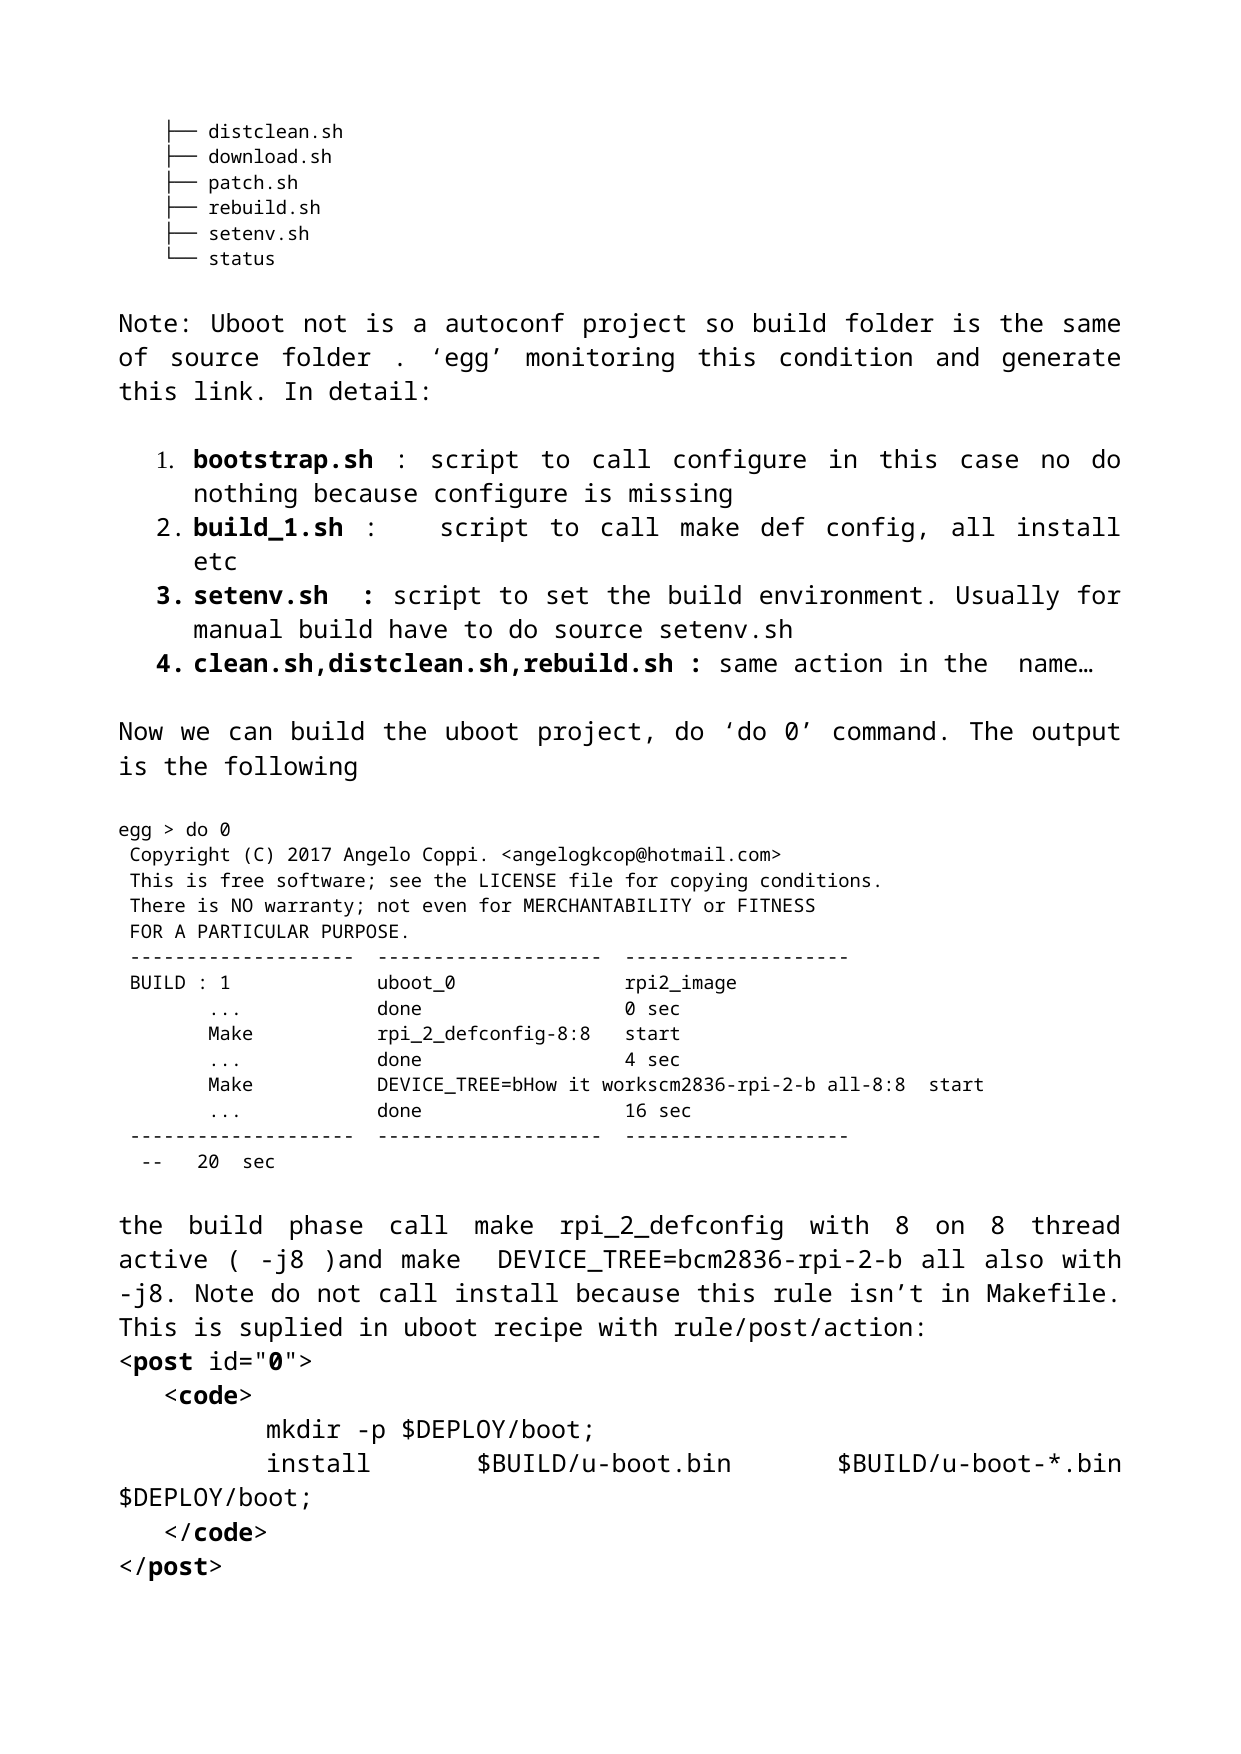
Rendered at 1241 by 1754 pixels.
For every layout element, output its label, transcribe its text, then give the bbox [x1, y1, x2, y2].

text This is free software; see the LICENSE file for copying conditions. [118, 867, 1122, 893]
text ├── patch.sh [118, 169, 1122, 195]
list bootstrap.sh : script to call configure in this case no do nothing because configure is missing [156, 442, 1122, 510]
text └── status [118, 246, 1122, 271]
text Now we can build the uboot project, do ‘do 0’ command. The output is the following [118, 714, 1122, 782]
text </code> [118, 1514, 1122, 1548]
text -- 20 sec [118, 1148, 1122, 1173]
text FOR A PARTICULAR PURPOSE. [118, 918, 1122, 944]
list setenv.sh : script to set the build environment. Usually for manual build have to do source setenv.sh [156, 578, 1122, 646]
text <code> [118, 1378, 1122, 1412]
text <post id="0"> [118, 1344, 1122, 1378]
text ├── distclean.sh [118, 118, 1122, 144]
text -------------------- -------------------- -------------------- [118, 1122, 1122, 1148]
text Make DEVICE_TREE=bHow it workscm2836-rpi-2-b all-8:8 start [118, 1071, 1122, 1097]
text BUILD : 1 uboot_0 rpi2_image [118, 969, 1122, 995]
text Note: Uboot not is a autoconf project so build folder is the same of source folder . ‘egg’ monitoring this condition and generate this link. In detail: [118, 305, 1122, 407]
text egg > do 0 [118, 816, 1122, 842]
text </post> [118, 1548, 1122, 1582]
text There is NO warranty; not even for MERCHANTABILITY or FITNESS [118, 893, 1122, 918]
text Make rpi_2_defconfig-8:8 start [118, 1020, 1122, 1046]
text -------------------- -------------------- -------------------- [118, 944, 1122, 969]
text ├── rebuild.sh [118, 195, 1122, 220]
list build_1.sh : script to call make def config, all install etc [156, 510, 1122, 578]
text ... done 0 sec [118, 995, 1122, 1020]
text Copyright (C) 2017 Angelo Coppi. <angelogkcop@hotmail.com> [118, 842, 1122, 867]
text the build phase call make rpi_2_defconfig with 8 on 8 thread active ( -j8 )and make DEVICE_TREE=bcm2836-rpi-2-b all also with -j8. Note do not call install because this rule isn’t in Makefile. This is suplied in uboot recipe with rule/post/action: [118, 1208, 1122, 1344]
text install $BUILD/u-boot.bin $BUILD/u-boot-*.bin $DEPLOY/boot; [118, 1446, 1122, 1514]
text ├── download.sh [118, 144, 1122, 169]
text ├── setenv.sh [118, 220, 1122, 246]
text ... done 4 sec [118, 1046, 1122, 1071]
text mkdir -p $DEPLOY/boot; [118, 1412, 1122, 1446]
list clean.sh,distclean.sh,rebuild.sh : same action in the name… [156, 646, 1122, 680]
text ... done 16 sec [118, 1097, 1122, 1122]
